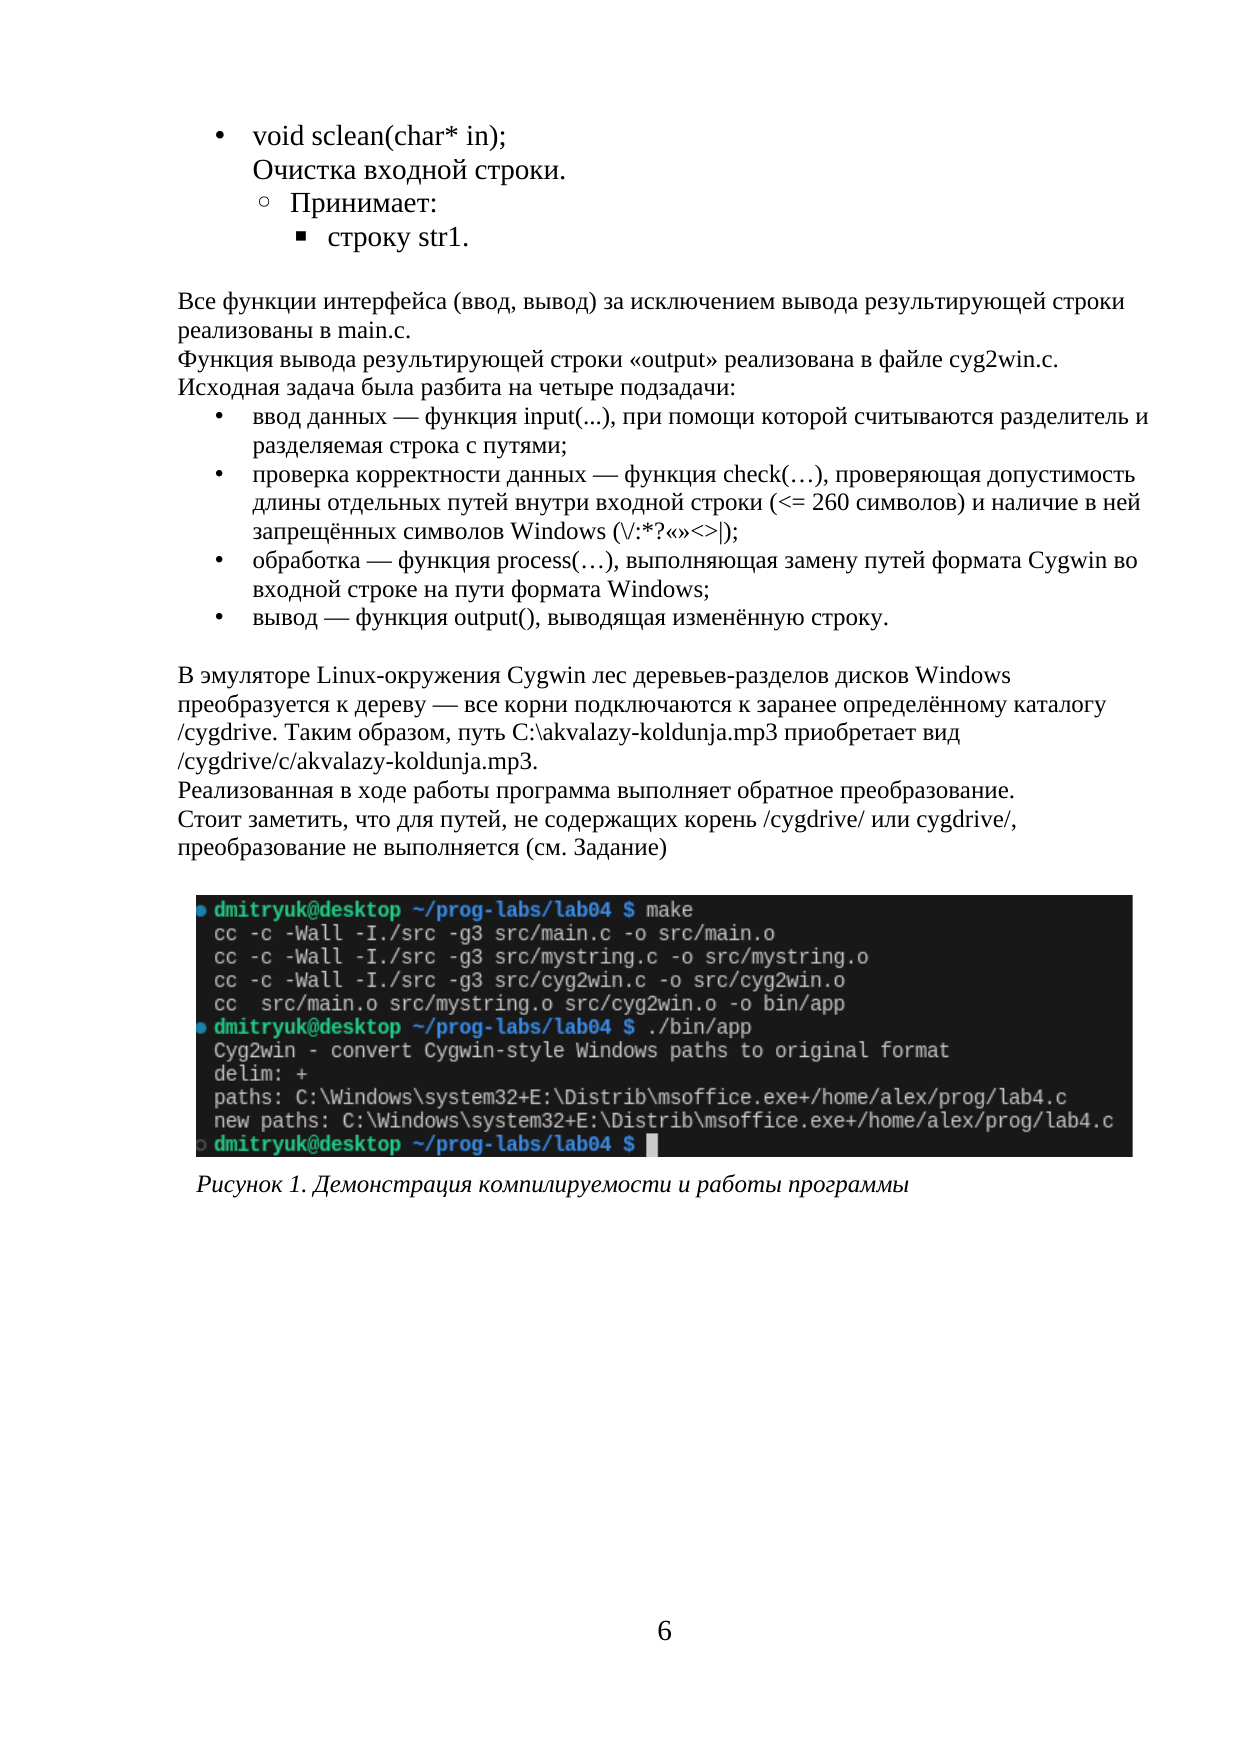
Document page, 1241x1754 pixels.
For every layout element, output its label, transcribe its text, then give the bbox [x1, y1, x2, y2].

list строку str1. [290, 219, 1152, 253]
text Исходная задача была разбита на четыре подзадачи: [177, 372, 1152, 401]
text Стоит заметить, что для путей, не содержащих корень /cygdrive/ или cygdrive/, преобразование не выполняется (см. Задание) [177, 804, 1152, 861]
text Все функции интерфейса (ввод, вывод) за исключением вывода результирующей строки реализованы в main.c. [177, 286, 1152, 344]
list ввод данных — функция input(...), при помощи которой считываются разделитель и разделяемая строка с путями; [215, 401, 1152, 459]
list void sclean(char* in); [215, 118, 1152, 152]
list проверка корректности данных — функция check(…), проверяющая допустимость длины отдельных путей внутри входной строки (<= 260 символов) и наличие в ней запрещённых символов Windows (\/:*?«»<>|); [215, 459, 1152, 545]
list Принимает: [252, 185, 1152, 219]
text В эмуляторе Linux-окружения Cygwin лес деревьев-разделов дисков Windows преобразуется к дереву — все корни подключаются к заранее определённому каталогу /cygdrive. Таким образом, путь C:\akvalazy-koldunja.mp3 приобретает вид /cygdrive/c/akvalazy-koldunja.mp3. Реализованная в ходе работы программа выполняет обратное преобразование. [177, 660, 1152, 804]
picture [196, 895, 1133, 1157]
list обработка — функция process(…), выполняющая замену путей формата Cygwin во входной строке на пути формата Windows; [215, 545, 1152, 602]
text Рисунок 1. Демонстрация компилируемости и работы программы [196, 1157, 1133, 1197]
list вывод — функция output(), выводящая изменённую строку. [215, 602, 1152, 631]
text Функция вывода результирующей строки «output» реализована в файле cyg2win.c. [177, 344, 1152, 372]
list Очистка входной строки. [215, 152, 1152, 185]
